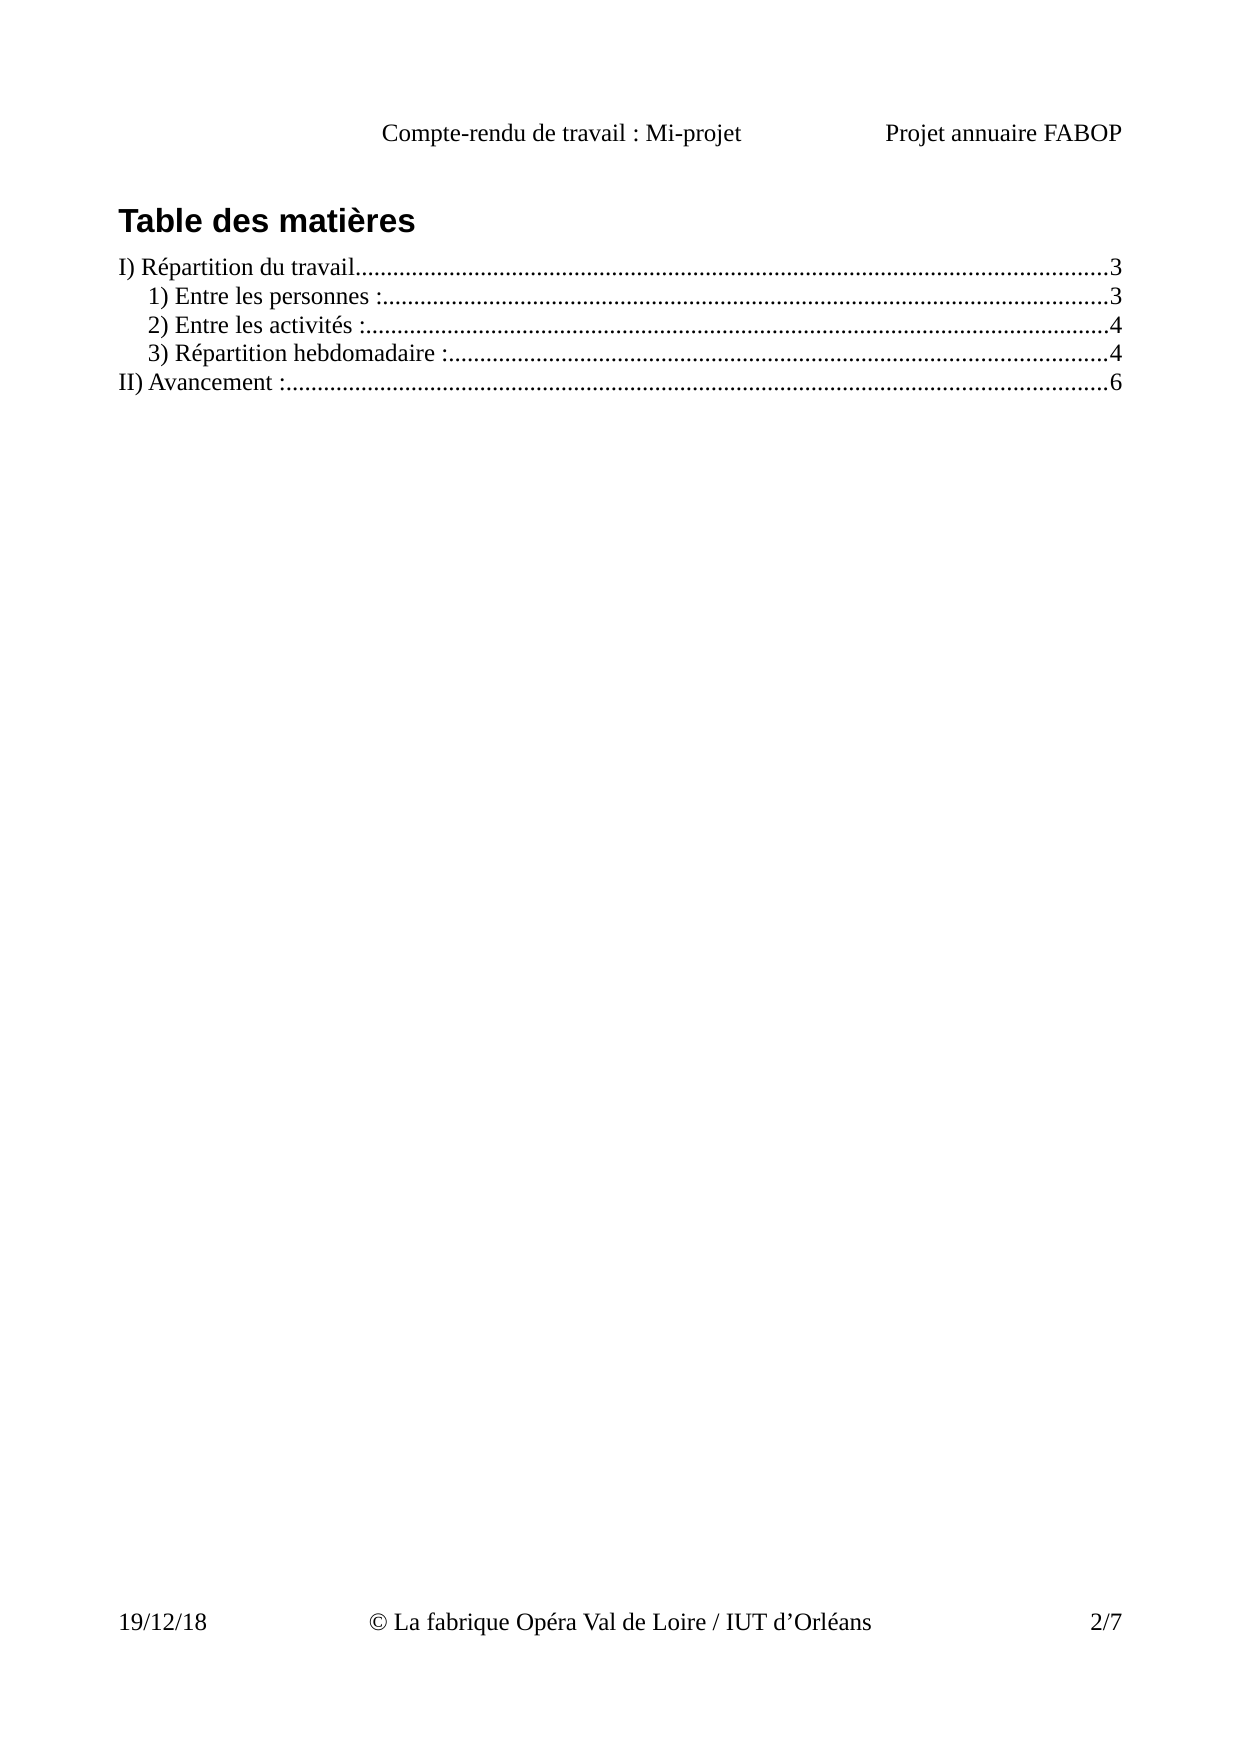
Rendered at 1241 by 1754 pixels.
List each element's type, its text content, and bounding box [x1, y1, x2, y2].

text 2) Entre les activités : 4 [148, 310, 1122, 338]
text I) Répartition du travail 3 [118, 252, 1122, 281]
text 1) Entre les personnes : 3 [148, 281, 1122, 310]
text 3) Répartition hebdomadaire : 4 [148, 338, 1122, 367]
subtitle Table des matières [118, 201, 1122, 240]
text II) Avancement : 6 [118, 367, 1122, 396]
